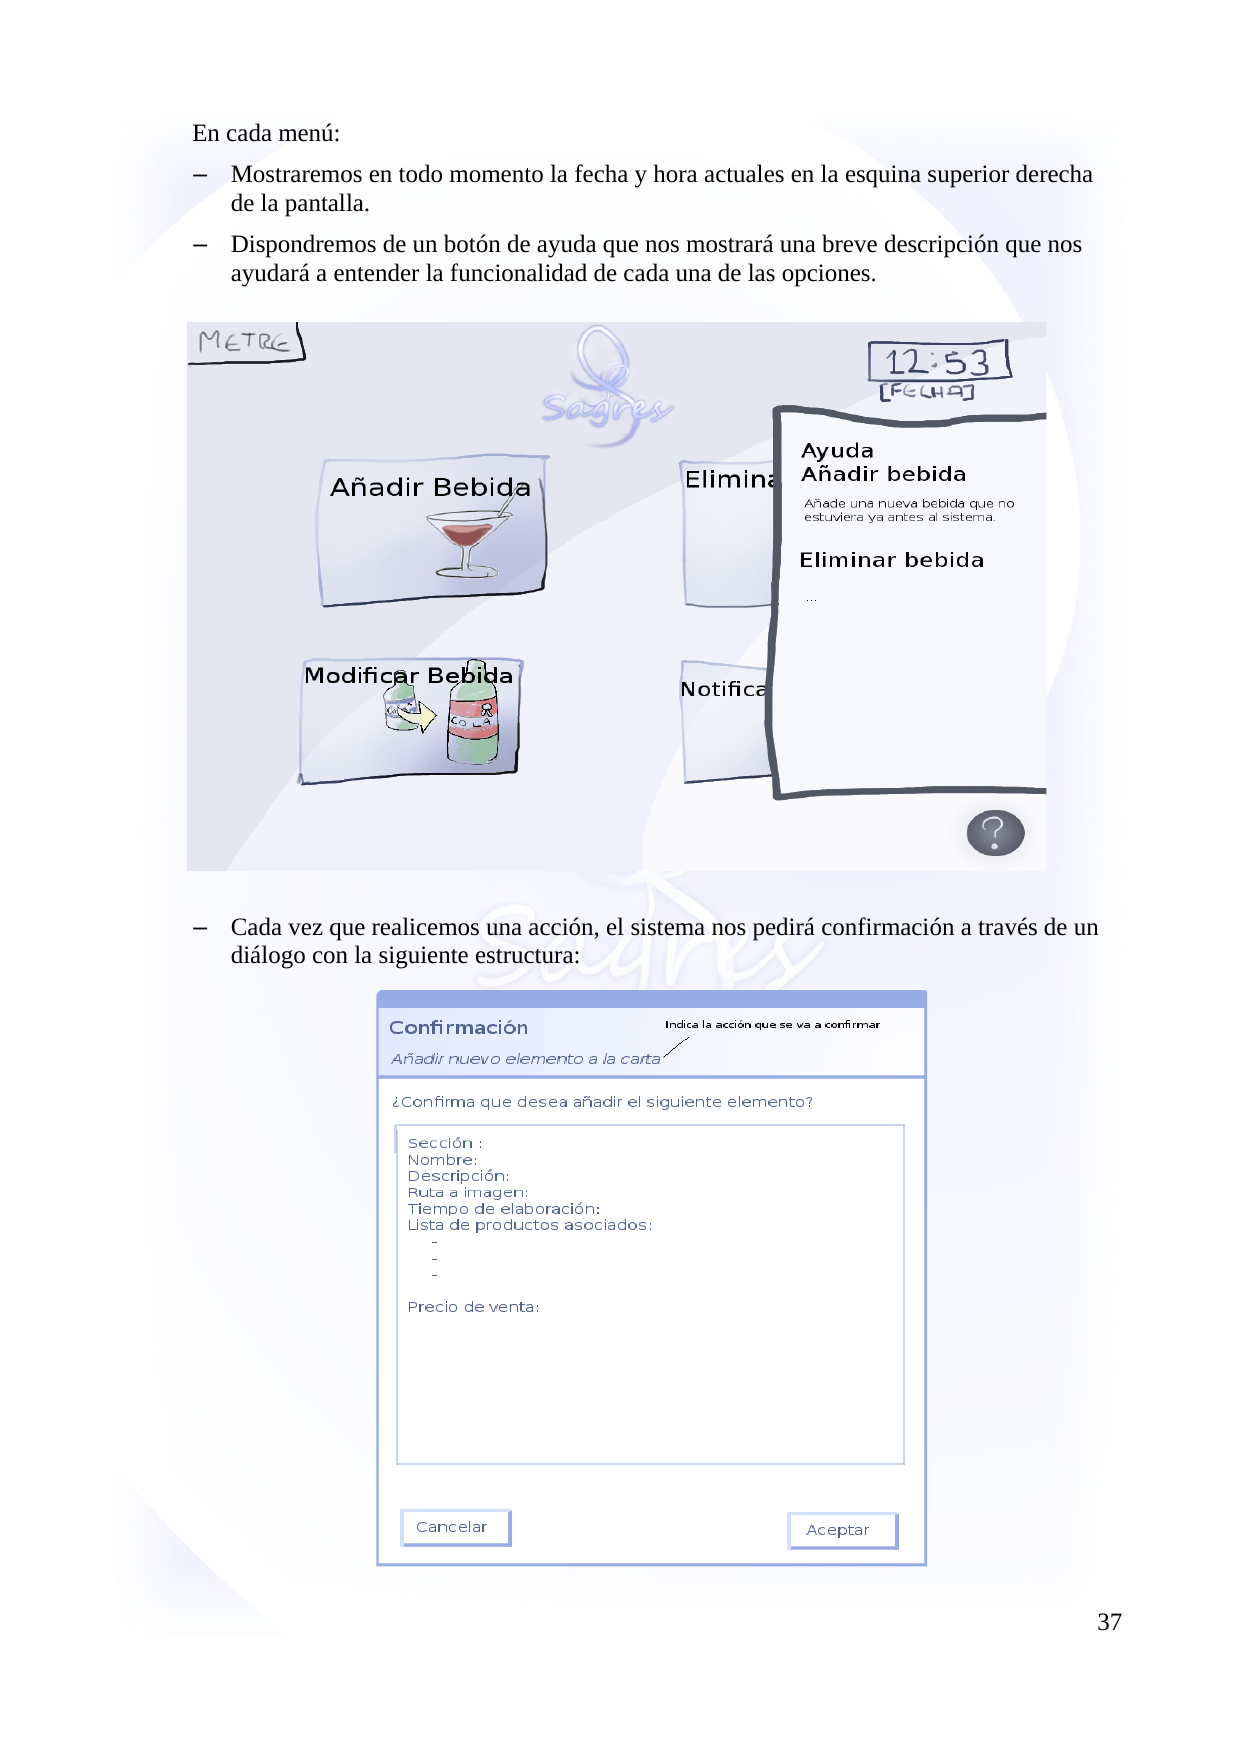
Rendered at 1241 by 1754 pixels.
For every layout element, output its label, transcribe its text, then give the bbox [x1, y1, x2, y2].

text En cada menú: [118, 118, 1122, 147]
list Mostraremos en todo momento la fecha y hora actuales en la esquina superior derecha de la pantalla. [193, 159, 1122, 217]
list Cada vez que realicemos una acción, el sistema nos pedirá confirmación a través de un diálogo con la siguiente estructura: [193, 912, 1122, 969]
picture [118, 147, 1122, 1636]
list Dispondremos de un botón de ayuda que nos mostrará una breve descripción que nos ayudará a entender la funcionalidad de cada una de las opciones. [193, 229, 1122, 287]
